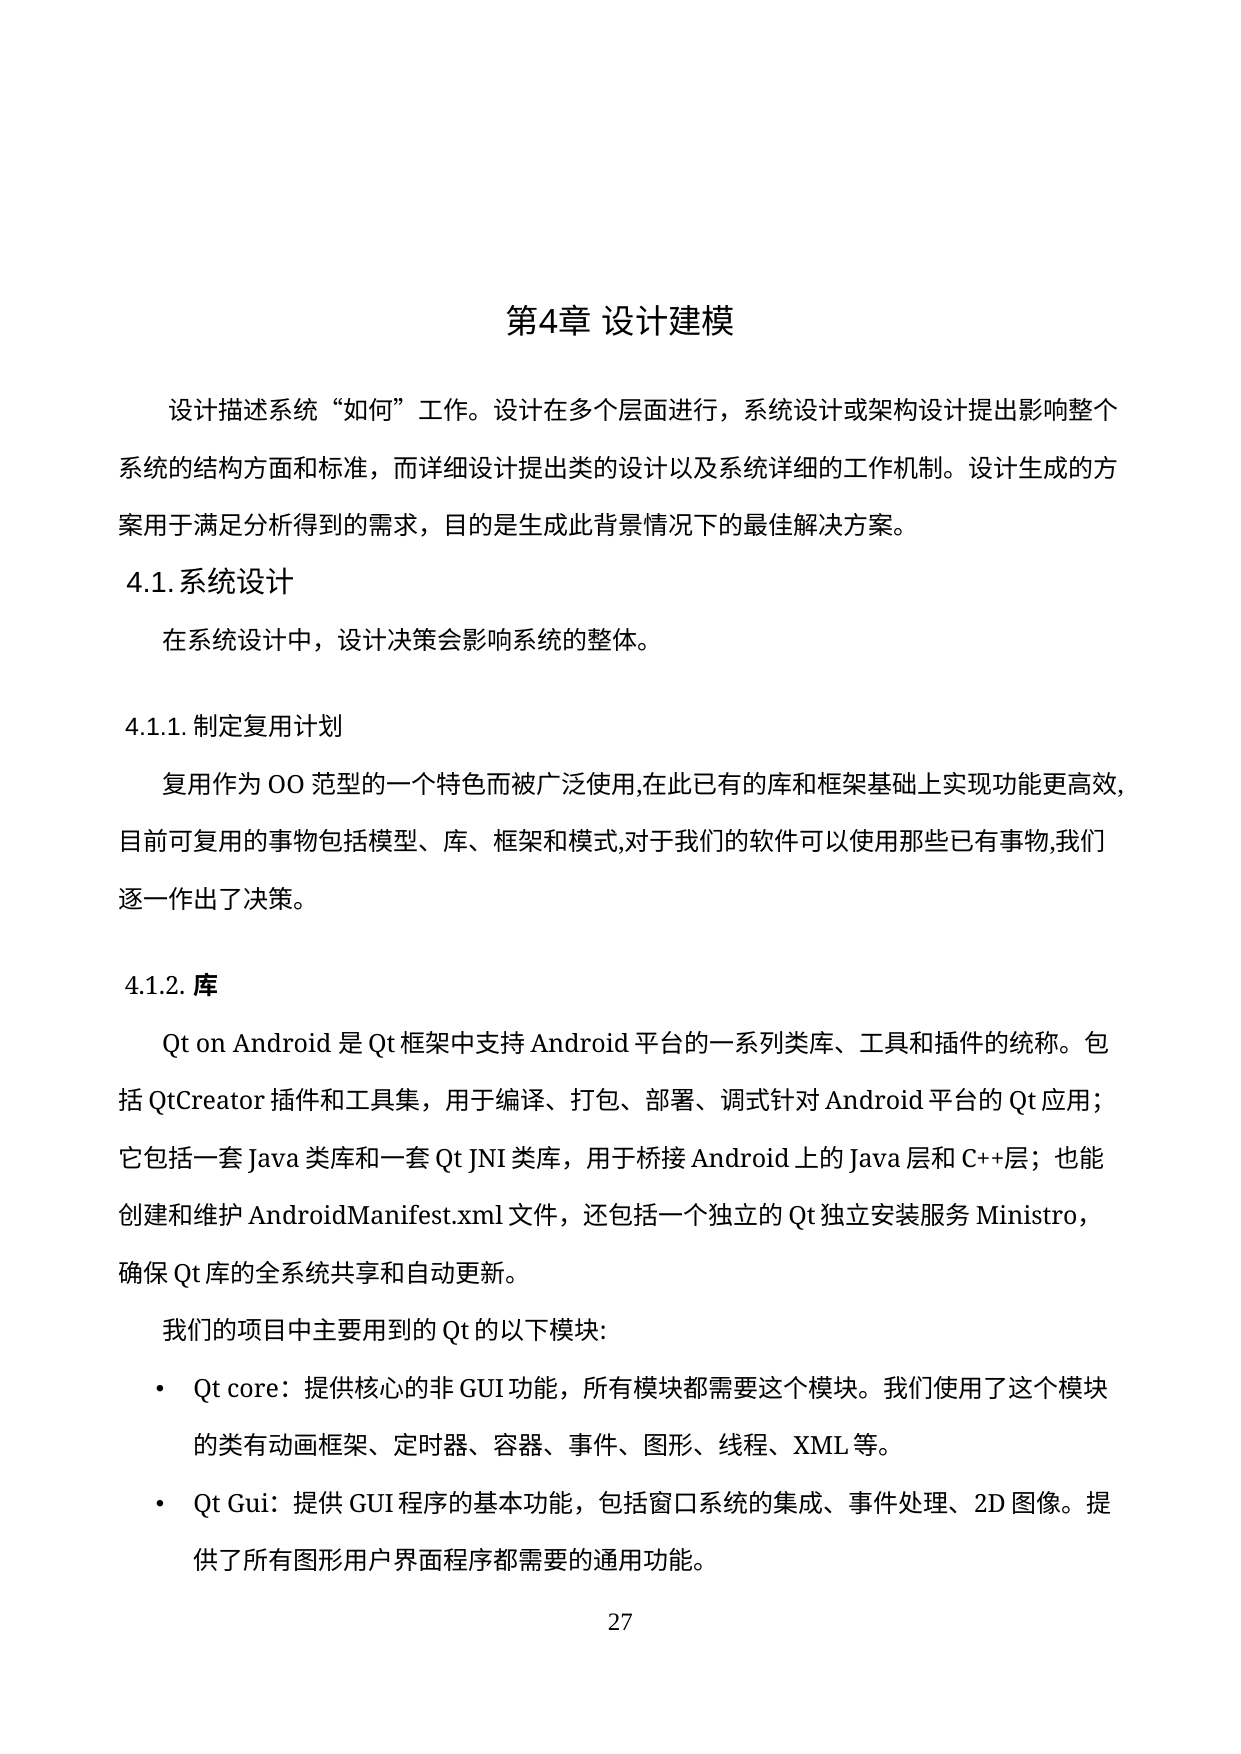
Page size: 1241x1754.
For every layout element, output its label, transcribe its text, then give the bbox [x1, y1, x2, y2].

subtitle 库 [118, 941, 1122, 1002]
subtitle 系统设计 [118, 558, 1122, 600]
text 在系统设计中，设计决策会影响系统的整体。 [118, 615, 1122, 657]
text Qt on Android 是Qt框架中支持Android平台的一系列类库、工具和插件的统称。包括QtCreator插件和工具集，用于编译、打包、部署、调式针对Android平台的Qt应用；它包括一套Java类库和一套Qt JNI类库，用于桥接Android上的Java层和C++层；也能创建和维护AndroidManifest.xml文件，还包括一个独立的Qt独立安装服务Ministro，确保Qt库的全系统共享和自动更新。 [118, 1015, 1122, 1289]
text 设计描述系统“如何”工作。设计在多个层面进行，系统设计或架构设计提出影响整个系统的结构方面和标准，而详细设计提出类的设计以及系统详细的工作机制。设计生成的方案用于满足分析得到的需求，目的是生成此背景情况下的最佳解决方案。 [118, 369, 1122, 542]
subtitle 制定复用计划 [118, 682, 1122, 743]
text 复用作为 OO 范型的一个特色而被广泛使用,在此已有的库和框架基础上实现功能更高效,目前可复用的事物包括模型、库、框架和模式,对于我们的软件可以使用那些已有事物,我们逐一作出了决策。 [118, 757, 1122, 916]
subtitle 设计建模 [118, 281, 1122, 343]
list Qt core：提供核心的非GUI功能，所有模块都需要这个模块。我们使用了这个模块的类有动画框架、定时器、容器、事件、图形、线程、XML等。 [156, 1367, 1122, 1462]
text 我们的项目中主要用到的Qt的以下模块: [118, 1309, 1122, 1347]
list Qt Gui：提供GUI程序的基本功能，包括窗口系统的集成、事件处理、2D图像。提供了所有图形用户界面程序都需要的通用功能。 [156, 1482, 1122, 1577]
